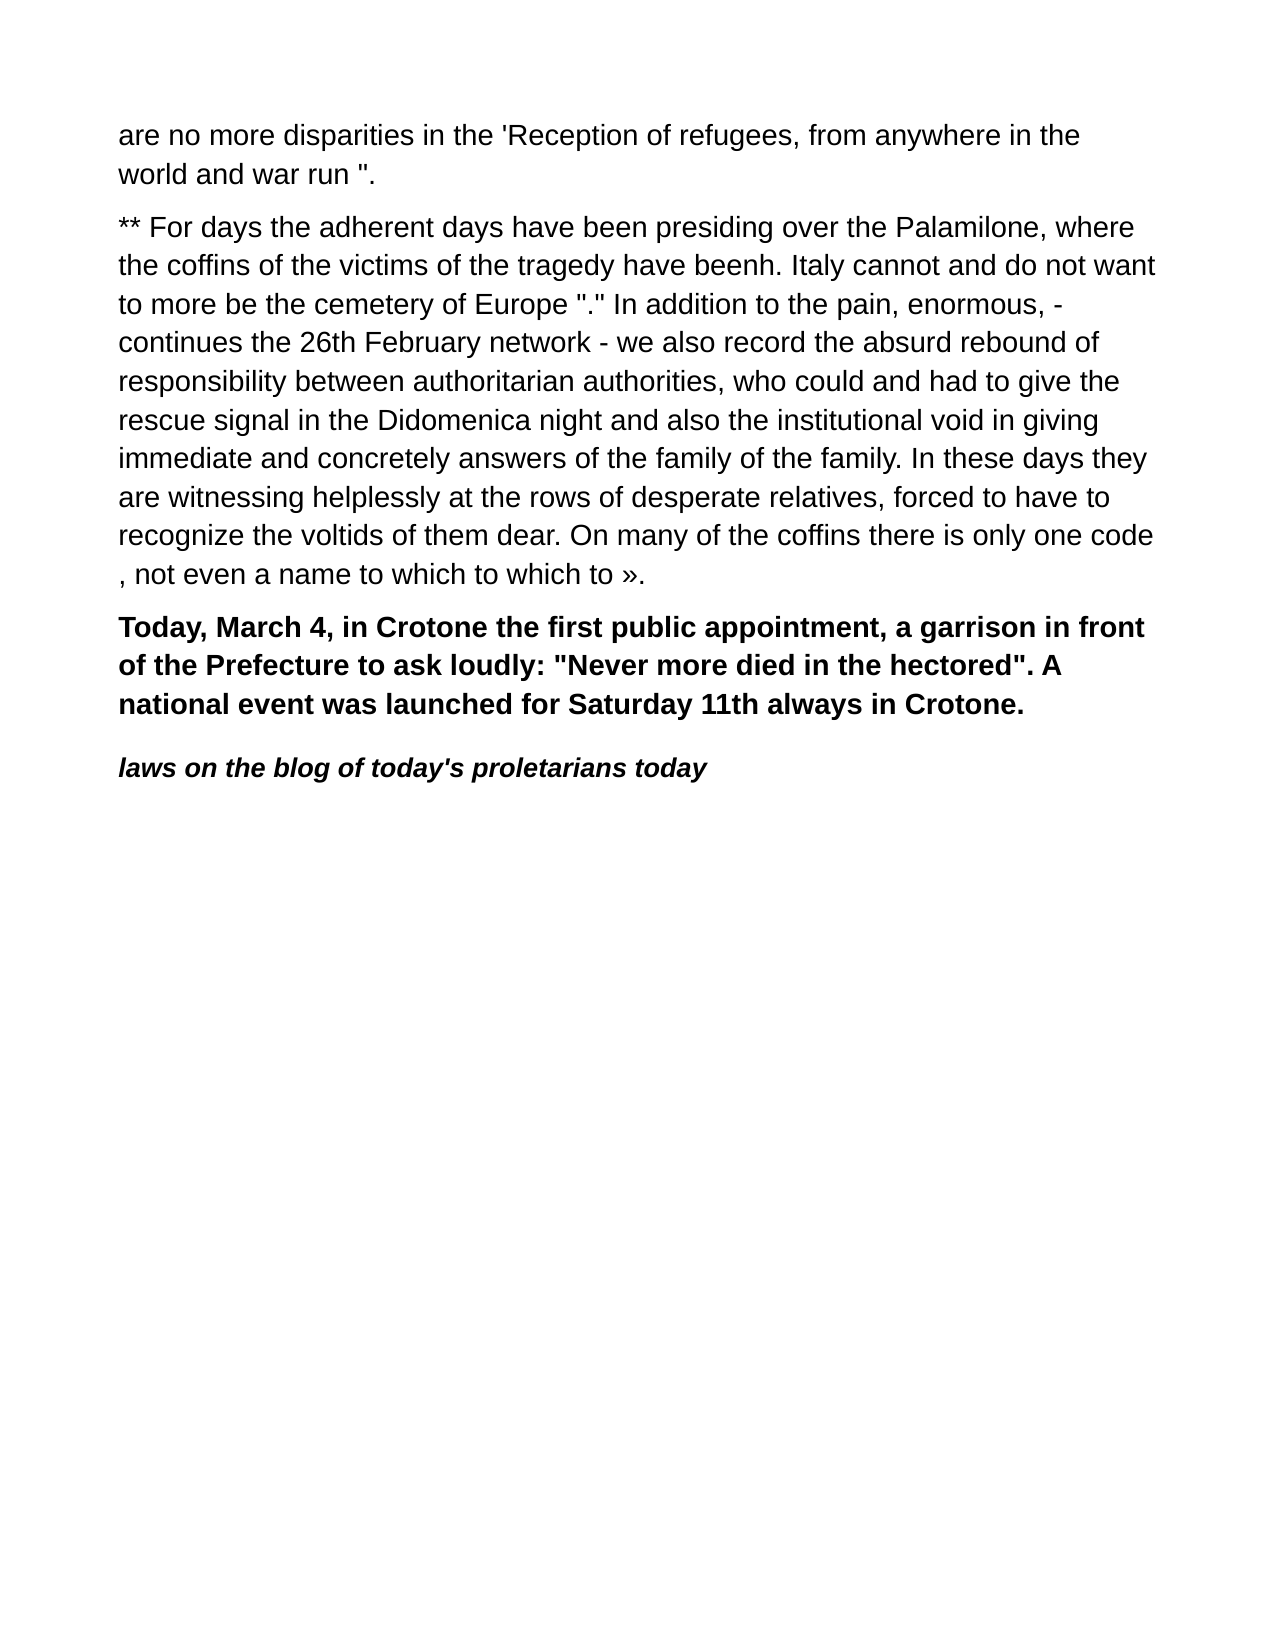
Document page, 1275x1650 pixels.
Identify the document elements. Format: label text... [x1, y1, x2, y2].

text are no more disparities in the 'Reception of refugees, from anywhere in the world and war run ". [118, 118, 1157, 190]
text ** For days the adherent days have been presiding over the Palamilone, where the coffins of the victims of the tragedy have beenh. Italy cannot and do not want to more be the cemetery of Europe "." In addition to the pain, enormous, - continues the 26th February network - we also record the absurd rebound of responsibility between authoritarian authorities, who could and had to give the rescue signal in the Didomenica night and also the institutional void in giving immediate and concretely answers of the family of the family. In these days they are witnessing helplessly at the rows of desperate relatives, forced to have to recognize the voltids of them dear. On many of the coffins there is only one code , not even a name to which to which to ». [118, 210, 1157, 590]
text Today, March 4, in Crotone the first public appointment, a garrison in front of the Prefecture to ask loudly: "Never more died in the hectored". A national event was launched for Saturday 11th always in Crotone. [118, 610, 1157, 720]
subtitle laws on the blog of today's proletarians today [118, 752, 1157, 784]
